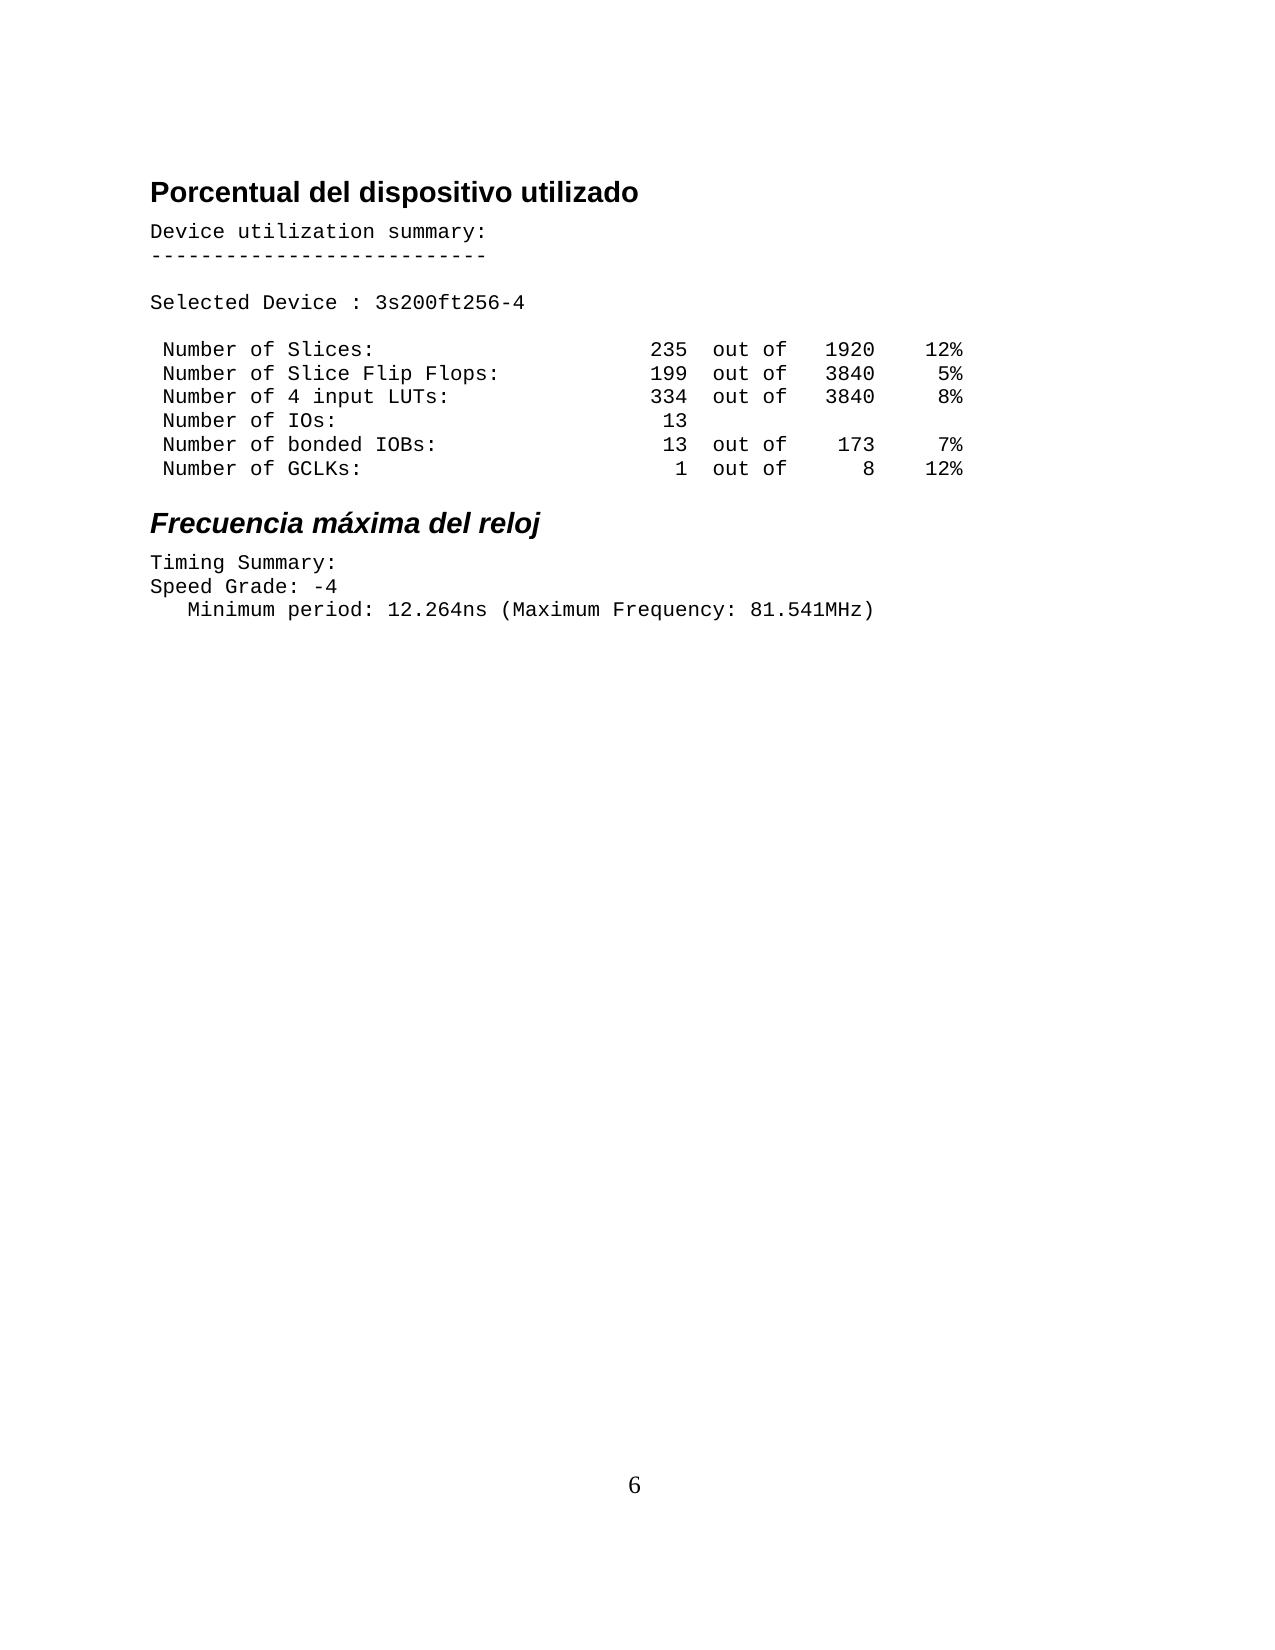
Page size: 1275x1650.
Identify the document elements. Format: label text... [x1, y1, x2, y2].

text Timing Summary: [150, 552, 1125, 576]
text Number of IOs: 13 [150, 410, 1125, 434]
text Number of GCLKs: 1 out of 8 12% [150, 457, 1125, 481]
text Device utilization summary: [150, 221, 1125, 245]
text Minimum period: 12.264ns (Maximum Frequency: 81.541MHz) [150, 599, 1125, 623]
text Number of Slices: 235 out of 1920 12% [150, 339, 1125, 363]
text Number of bonded IOBs: 13 out of 173 7% [150, 434, 1125, 457]
text Number of Slice Flip Flops: 199 out of 3840 5% [150, 363, 1125, 387]
subtitle Porcentual del dispositivo utilizado [150, 175, 1125, 208]
text --------------------------- [150, 245, 1125, 268]
text Speed Grade: -4 [150, 576, 1125, 599]
text Selected Device : 3s200ft256-4 [150, 292, 1125, 316]
subtitle Frecuencia máxima del reloj [150, 506, 1125, 540]
text Number of 4 input LUTs: 334 out of 3840 8% [150, 387, 1125, 410]
